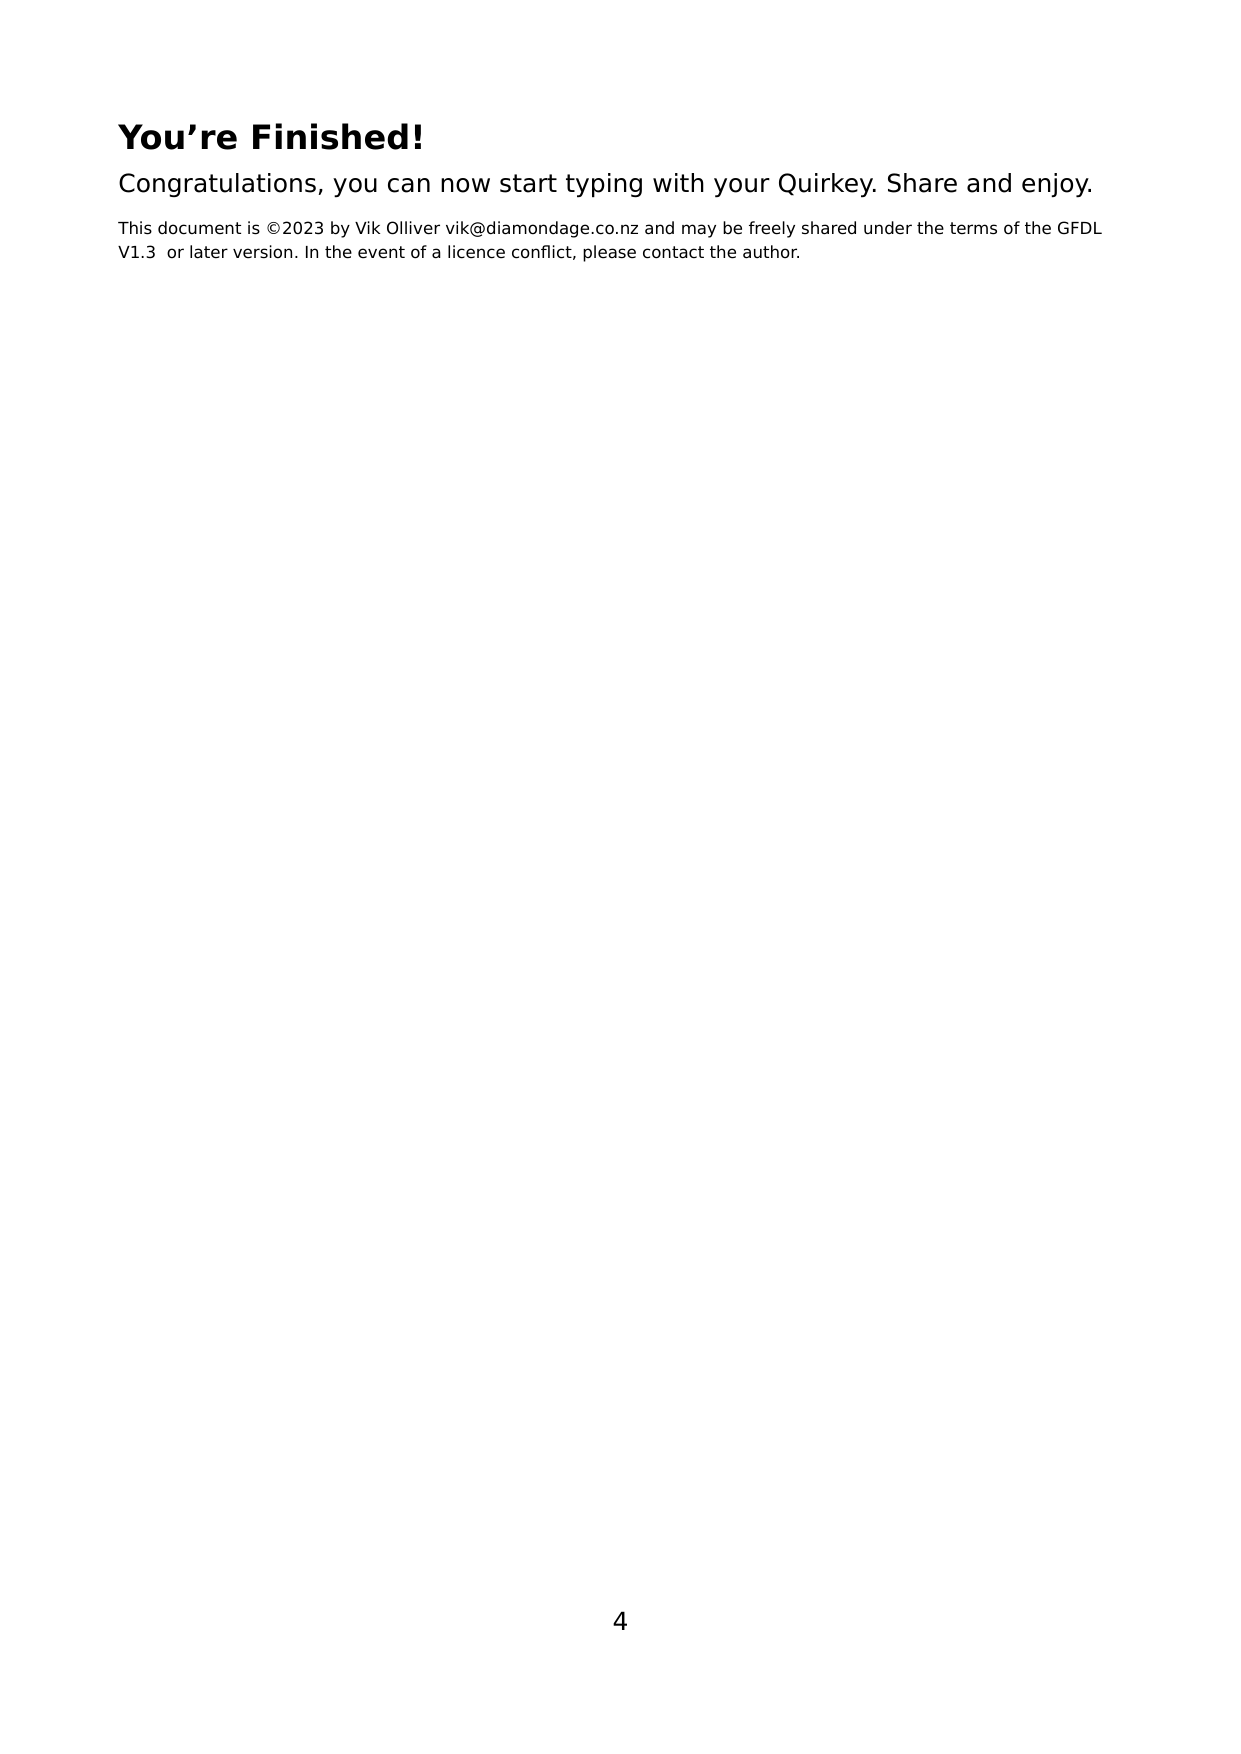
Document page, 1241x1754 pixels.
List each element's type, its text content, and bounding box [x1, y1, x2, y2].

text Congratulations, you can now start typing with your Quirkey. Share and enjoy. [118, 170, 1122, 199]
subtitle You’re Finished! [118, 118, 1122, 157]
text This document is ©2023 by Vik Olliver vik@diamondage.co.nz and may be freely shared under the terms of the GFDL V1.3 or later version. In the event of a licence conflict, please contact the author. [118, 219, 1122, 262]
